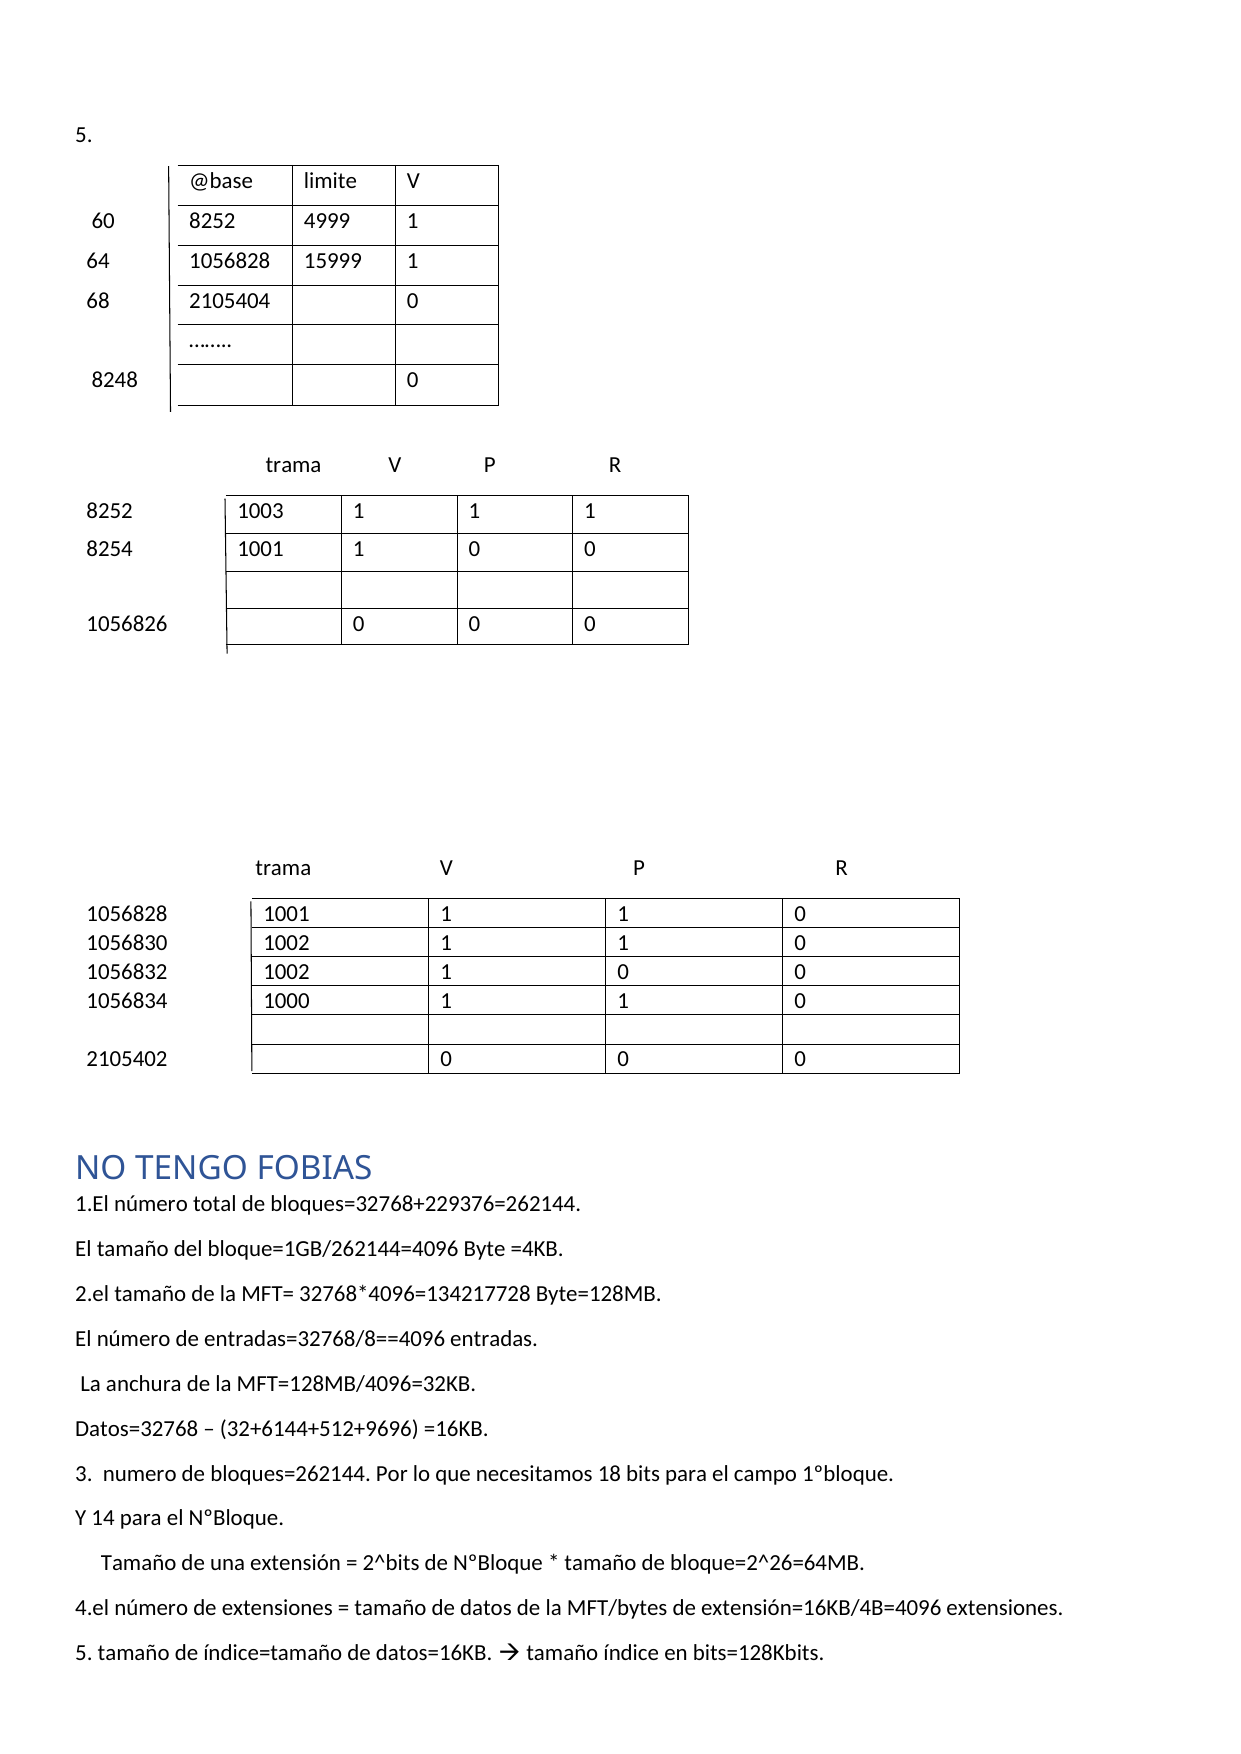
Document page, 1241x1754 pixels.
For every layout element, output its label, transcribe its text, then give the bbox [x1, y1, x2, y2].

table_cell [293, 286, 395, 324]
table_header 1001 [252, 899, 428, 927]
table_cell [171, 324, 178, 364]
table_cell 1 [396, 206, 498, 245]
table_header V [396, 166, 498, 205]
table_cell 1002 [252, 928, 428, 956]
text Datos=32768 – (32+6144+512+9696) =16KB. [75, 1414, 1165, 1442]
table_cell 1 [606, 928, 782, 956]
table_cell 0 [396, 365, 498, 404]
table_cell 1056832 [75, 956, 250, 985]
table_cell 15999 [293, 246, 395, 285]
table_cell [458, 572, 572, 608]
table_cell 0 [783, 1045, 959, 1072]
text 5. [75, 120, 1165, 148]
table_cell 0 [396, 286, 498, 324]
text El tamaño del bloque=1GB/262144=4096 Byte =4KB. [75, 1234, 1165, 1262]
table_cell 1 [342, 534, 457, 571]
table_cell 64 [75, 245, 169, 285]
table_cell 1056828 [178, 246, 292, 285]
table_cell 8254 [75, 533, 225, 571]
table_cell 1056830 [75, 927, 250, 956]
table_cell [293, 365, 395, 404]
table_cell [429, 1015, 605, 1043]
table_header limite [293, 166, 395, 205]
table_cell [342, 572, 457, 608]
table_cell [170, 205, 178, 245]
table_cell [170, 245, 178, 285]
table_cell [783, 1015, 959, 1043]
table_cell [75, 571, 225, 608]
table_header 1 [458, 496, 572, 533]
table_cell 1 [429, 928, 605, 956]
table_cell 0 [606, 1045, 782, 1072]
table_header 1 [342, 496, 457, 533]
table_cell [396, 325, 498, 364]
text 1.El número total de bloques=32768+229376=262144. [75, 1189, 1165, 1217]
table_cell 8248 [75, 364, 169, 404]
table_cell 1001 [227, 534, 341, 571]
table_cell [227, 572, 341, 608]
table_cell 8252 [178, 206, 292, 245]
text Tamaño de una extensión = 2^bits de NºBloque * tamaño de bloque=2^26=64MB. [75, 1548, 1165, 1576]
table_cell 2105402 [75, 1044, 251, 1072]
table_cell 0 [606, 957, 782, 985]
table_header @base [178, 166, 292, 205]
table_cell 2105404 [178, 286, 292, 324]
table_header 0 [783, 899, 959, 927]
table_cell 1000 [252, 986, 428, 1014]
table_cell 0 [783, 986, 959, 1014]
table_cell [171, 285, 178, 324]
table_header 1 [573, 496, 688, 533]
subtitle NO TENGO FOBIAS [75, 1143, 1165, 1189]
table_header 8252 [75, 495, 226, 533]
text El número de entradas=32768/8==4096 entradas. [75, 1324, 1165, 1352]
table_cell [293, 325, 395, 364]
table_cell 68 [75, 285, 169, 324]
table_cell 0 [429, 1045, 605, 1072]
table_cell 1002 [252, 957, 428, 985]
text trama V P R [75, 853, 1165, 881]
text Y 14 para el NºBloque. [75, 1503, 1165, 1532]
table_cell 0 [573, 609, 688, 644]
table_cell 60 [75, 205, 168, 245]
text La anchura de la MFT=128MB/4096=32KB. [75, 1369, 1165, 1397]
table_cell [228, 609, 341, 644]
table_cell [253, 1015, 428, 1043]
table_cell 0 [783, 957, 959, 985]
table_cell 1 [396, 246, 498, 285]
table_header [75, 165, 178, 205]
table_cell [75, 324, 169, 364]
table_cell [573, 572, 688, 608]
table_header 1 [429, 899, 605, 927]
text 2.el tamaño de la MFT= 32768*4096=134217728 Byte=128MB. [75, 1279, 1165, 1307]
table_cell 1 [429, 986, 605, 1014]
table_cell 1056826 [75, 608, 226, 644]
table_cell [171, 364, 178, 404]
table_cell 1 [429, 957, 605, 985]
table_cell 0 [458, 534, 572, 571]
table_cell 0 [342, 609, 457, 644]
table_cell [178, 365, 292, 404]
table_cell 4999 [293, 206, 395, 245]
table_cell [75, 1014, 251, 1043]
text 4.el número de extensiones = tamaño de datos de la MFT/bytes de extensión=16KB/4B=4096 extensiones. [75, 1593, 1165, 1621]
table_cell 0 [783, 928, 959, 956]
text 3. numero de bloques=262144. Por lo que necesitamos 18 bits para el campo 1ºbloque. [75, 1459, 1165, 1487]
table_cell 1 [606, 986, 782, 1014]
text trama V P R [75, 451, 1165, 478]
table_header 1056828 [75, 898, 252, 927]
table_header 1003 [226, 496, 341, 533]
table_header 1 [606, 899, 782, 927]
table_cell [606, 1015, 782, 1043]
table_cell [253, 1045, 428, 1072]
table_cell 1056834 [75, 985, 251, 1014]
table_cell …….. [178, 325, 292, 364]
table_cell 0 [458, 609, 572, 644]
text 5. tamaño de índice=tamaño de datos=16KB.  tamaño índice en bits=128Kbits. [75, 1638, 1165, 1666]
table_cell 0 [573, 534, 688, 571]
